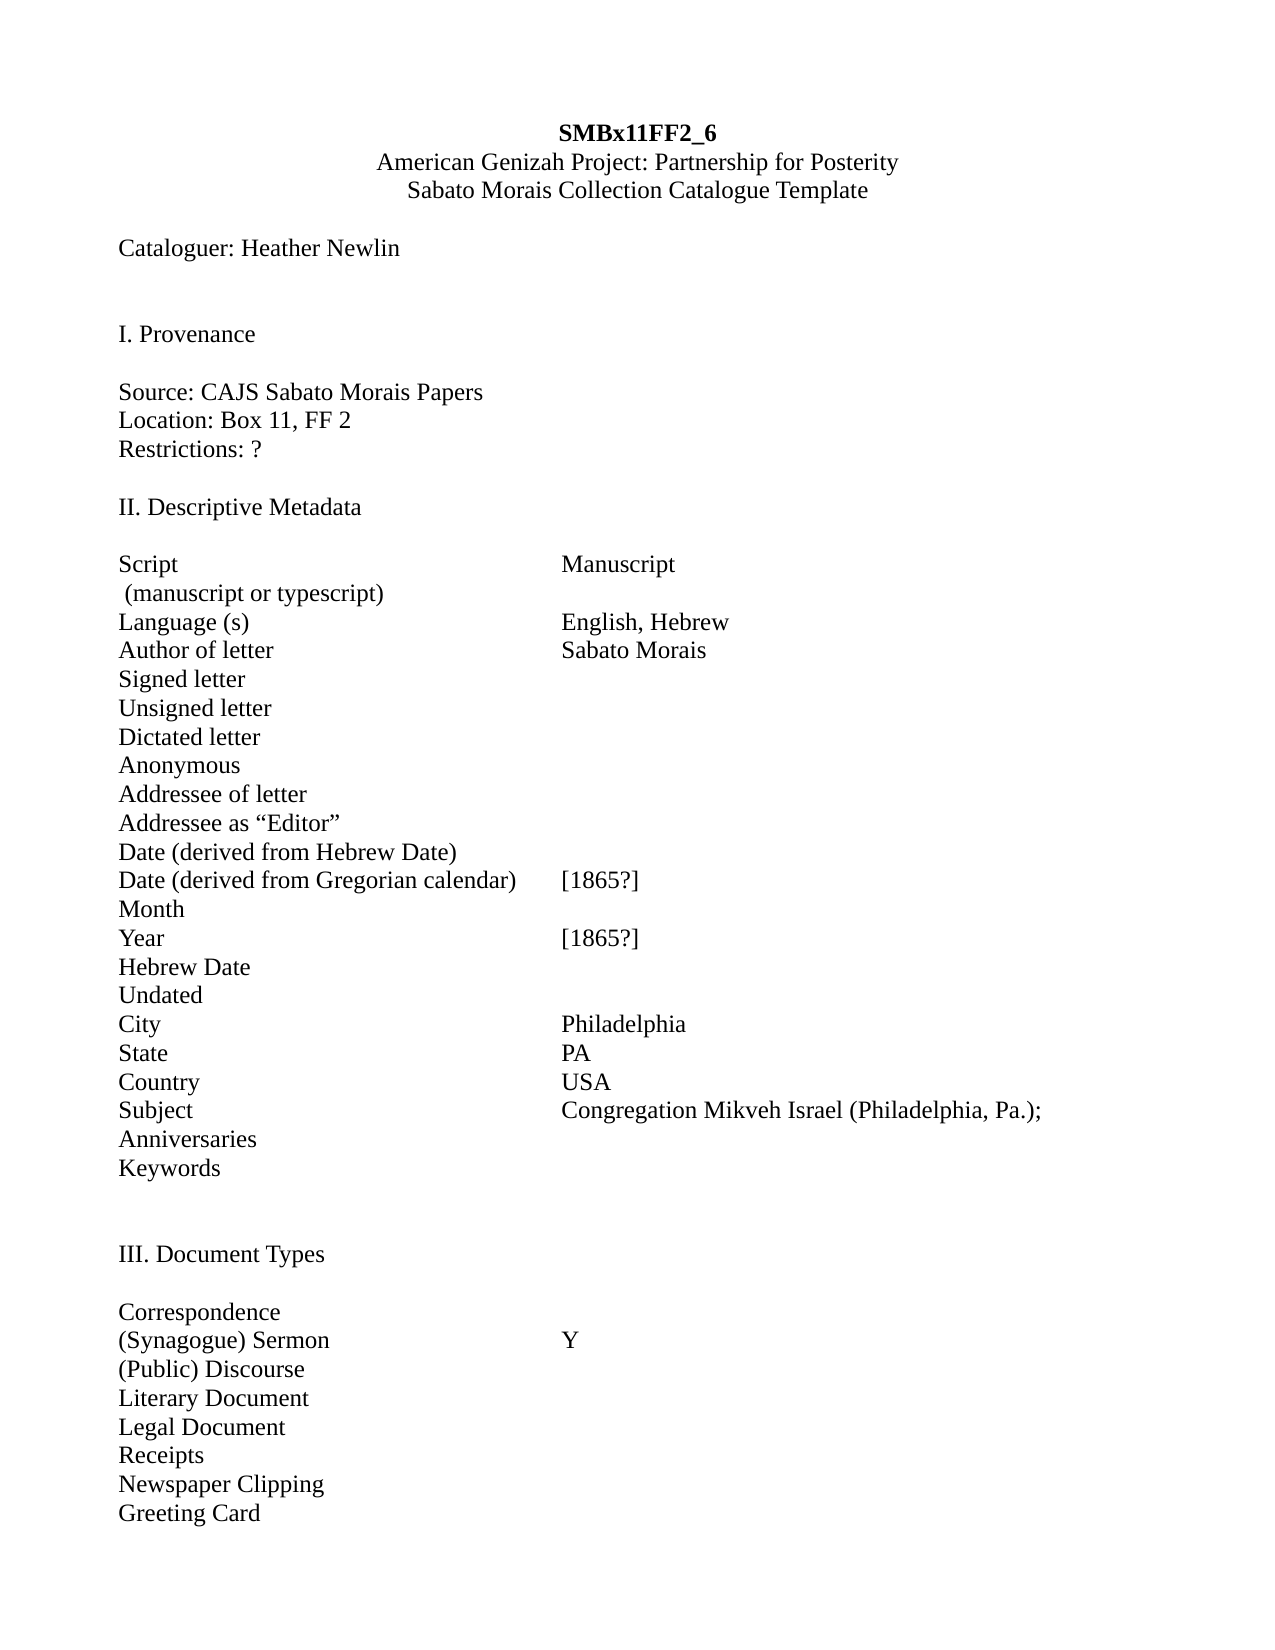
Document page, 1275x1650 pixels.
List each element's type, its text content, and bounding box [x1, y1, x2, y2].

text Author of letter Sabato Morais [118, 636, 1157, 664]
text Subject Congregation Mikveh Israel (Philadelphia, Pa.); Anniversaries [118, 1096, 1157, 1153]
text Receipts [118, 1441, 1157, 1469]
text II. Descriptive Metadata [118, 492, 1157, 521]
text Keywords [118, 1153, 1157, 1182]
text Date (derived from Hebrew Date) [118, 837, 1157, 866]
text (Public) Discourse [118, 1354, 1157, 1383]
text Source: CAJS Sabato Morais Papers [118, 377, 1157, 406]
text Newspaper Clipping [118, 1469, 1157, 1498]
text Language (s) English, Hebrew [118, 607, 1157, 636]
text Anonymous [118, 751, 1157, 779]
text Addressee as “Editor” [118, 808, 1157, 837]
text Country USA [118, 1067, 1157, 1096]
text (Synagogue) Sermon Y [118, 1326, 1157, 1354]
text Restrictions: ? [118, 434, 1157, 463]
text SMBx11FF2_6 [118, 118, 1157, 147]
text Dictated letter [118, 722, 1157, 751]
text Year [1865?] [118, 923, 1157, 952]
text Undated [118, 981, 1157, 1009]
text State PA [118, 1038, 1157, 1067]
text (manuscript or typescript) [118, 578, 1157, 607]
text Correspondence [118, 1297, 1157, 1326]
text Literary Document [118, 1383, 1157, 1412]
text Legal Document [118, 1412, 1157, 1441]
text Unsigned letter [118, 693, 1157, 722]
text I. Provenance [118, 319, 1157, 348]
text Hebrew Date [118, 952, 1157, 981]
text Date (derived from Gregorian calendar) [1865?] [118, 866, 1157, 894]
text Greeting Card [118, 1498, 1157, 1527]
text Cataloguer: Heather Newlin [118, 233, 1157, 262]
text Month [118, 894, 1157, 923]
text Script Manuscript [118, 549, 1157, 578]
text American Genizah Project: Partnership for Posterity [118, 147, 1157, 176]
text City Philadelphia [118, 1009, 1157, 1038]
text Location: Box 11, FF 2 [118, 406, 1157, 434]
text Signed letter [118, 664, 1157, 693]
text Addressee of letter [118, 779, 1157, 808]
text Sabato Morais Collection Catalogue Template [118, 176, 1157, 204]
text III. Document Types [118, 1239, 1157, 1268]
